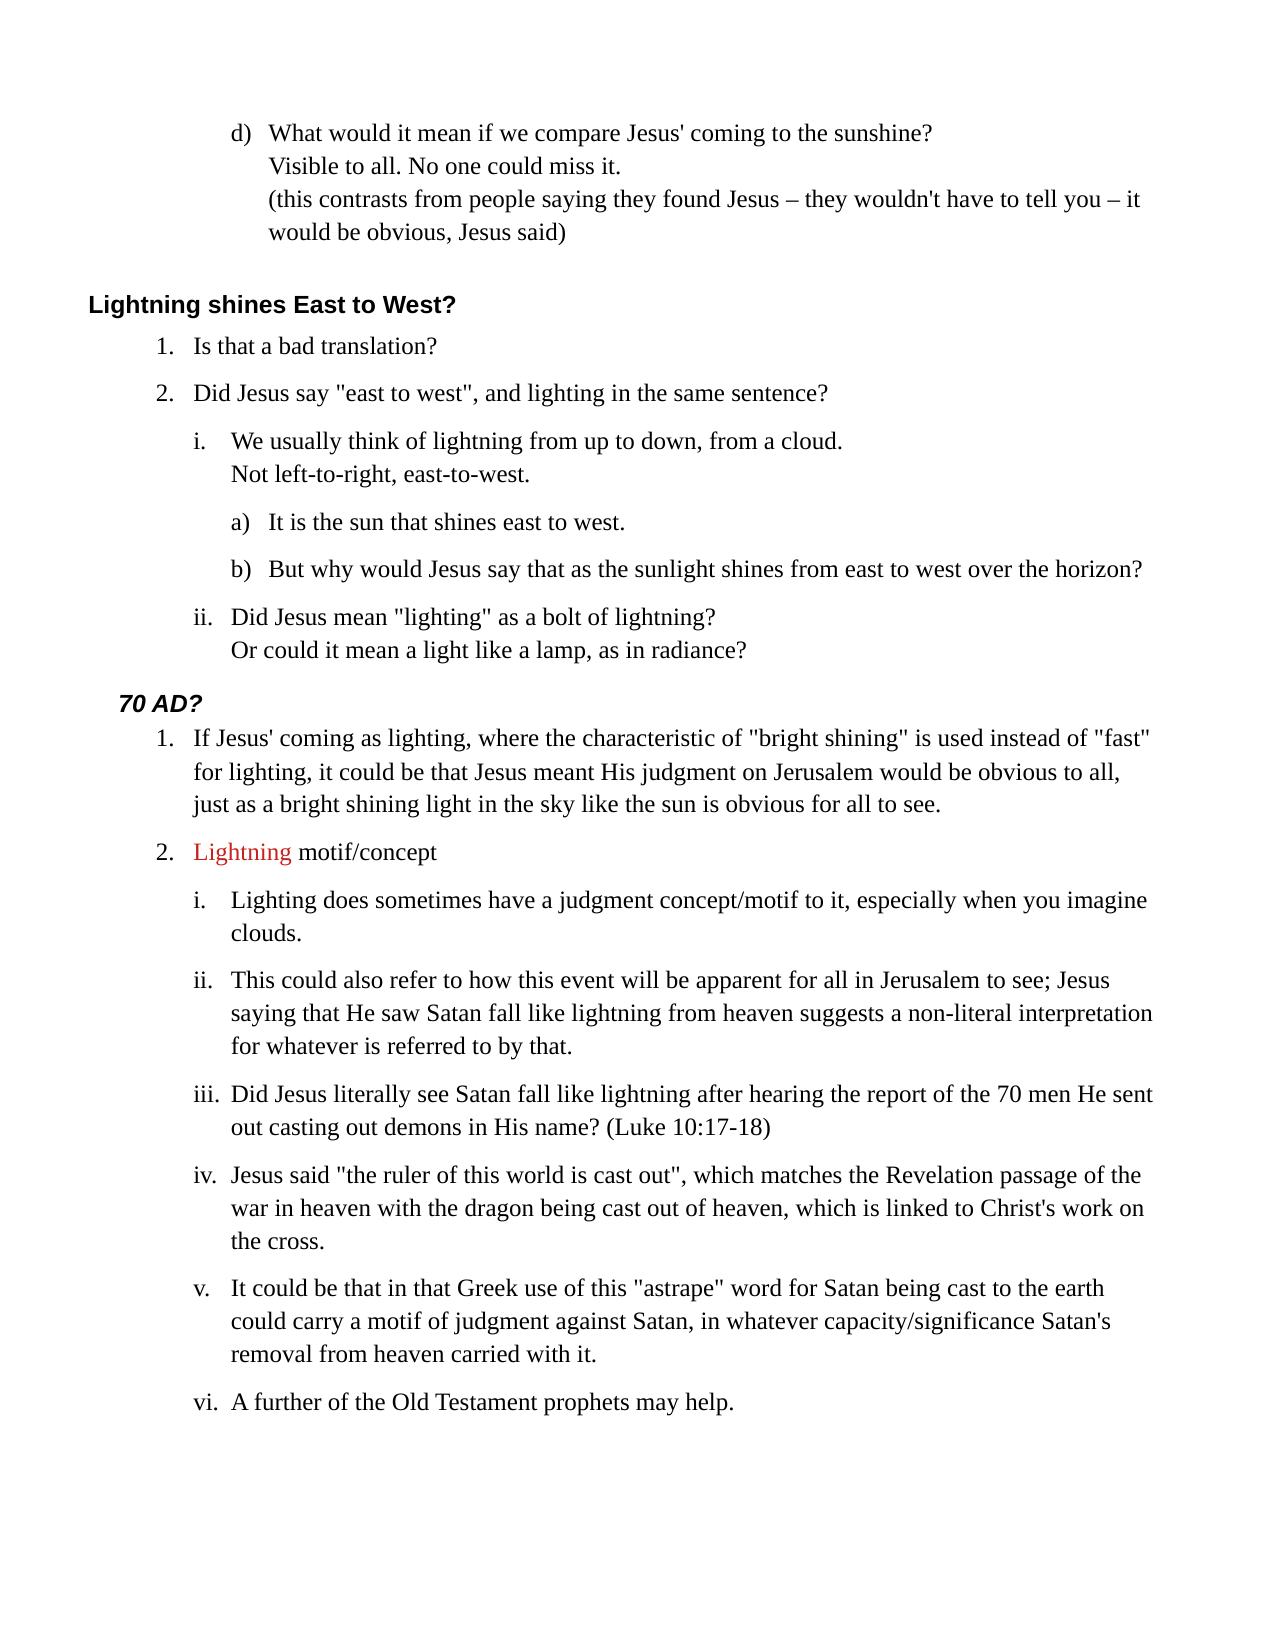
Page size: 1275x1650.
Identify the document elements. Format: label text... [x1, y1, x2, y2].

subtitle Lightning shines East to West? [88, 290, 1157, 318]
list But why would Jesus say that as the sunlight shines from east to west over the horizon? [231, 554, 1157, 583]
subtitle 70 AD? [118, 689, 1157, 717]
list If Jesus' coming as lighting, where the characteristic of "bright shining" is used instead of "fast" for lighting, it could be that Jesus meant His judgment on Jerusalem would be obvious to all, just as a bright shining light in the sky like the sun is obvious for all to see. [156, 723, 1157, 818]
list What would it mean if we compare Jesus' coming to the sunshine? Visible to all. No one could miss it. (this contrasts from people saying they found Jesus – they wouldn't have to tell you – it would be obvious, Jesus said) [231, 118, 1157, 246]
list It is the sun that shines east to west. [231, 507, 1157, 535]
list This could also refer to how this event will be apparent for all in Jerusalem to see; Jesus saying that He saw Satan fall like lightning from heaven suggests a non-literal interpretation for whatever is referred to by that. [193, 965, 1157, 1060]
list Did Jesus say "east to west", and lighting in the same sentence? [156, 378, 1157, 407]
list We usually think of lightning from up to down, from a cloud. Not left-to-right, east-to-west. [193, 426, 1157, 488]
list Lightning motif/concept [156, 837, 1157, 866]
list Lighting does sometimes have a judgment concept/motif to it, especially when you imagine clouds. [193, 885, 1157, 947]
list Is that a bad translation? [156, 331, 1157, 359]
list Did Jesus literally see Satan fall like lightning after hearing the report of the 70 men He sent out casting out demons in His name? (Luke 10:17-18) [193, 1079, 1157, 1141]
list A further of the Old Testament prophets may help. [193, 1387, 1157, 1416]
list Jesus said "the ruler of this world is cast out", which matches the Revelation passage of the war in heaven with the dragon being cast out of heaven, which is linked to Christ's work on the cross. [193, 1160, 1157, 1254]
list Did Jesus mean "lighting" as a bolt of lightning? Or could it mean a light like a lamp, as in radiance? [193, 602, 1157, 664]
list It could be that in that Greek use of this "astrape" word for Satan being cast to the earth could carry a motif of judgment against Satan, in whatever capacity/significance Satan's removal from heaven carried with it. [193, 1273, 1157, 1368]
